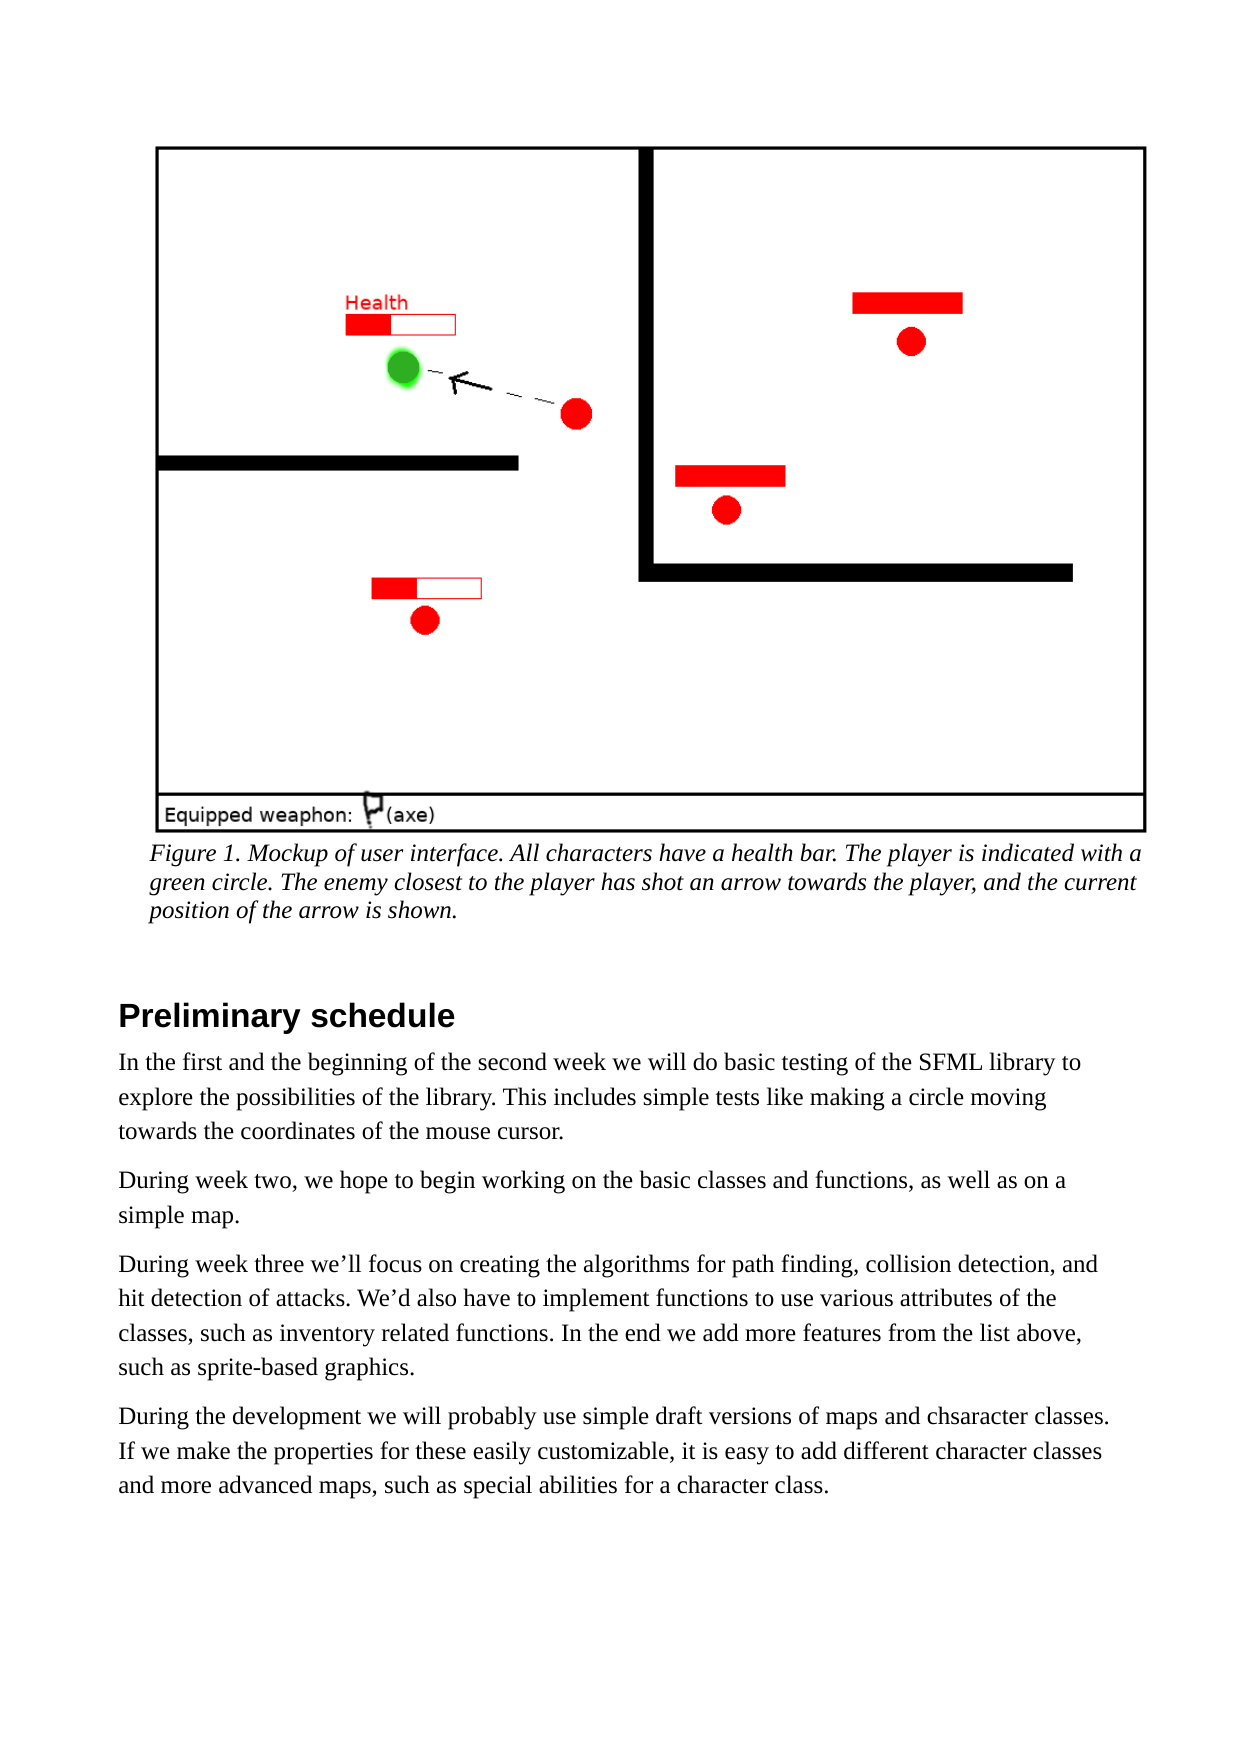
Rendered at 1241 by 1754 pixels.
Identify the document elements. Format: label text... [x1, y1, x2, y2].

text During week three we’ll focus on creating the algorithms for path finding, collision detection, and hit detection of attacks. We’d also have to implement functions to use various attributes of the classes, such as inventory related functions. In the end we add more features from the list above, such as sprite-based graphics. [118, 1249, 1122, 1381]
subtitle Preliminary schedule [118, 996, 1122, 1035]
text In the first and the beginning of the second week we will do basic testing of the SFML library to explore the possibilities of the library. This includes simple tests like making a circle moving towards the coordinates of the mouse cursor. [118, 1047, 1122, 1145]
picture [149, 140, 1154, 838]
text Figure 1. Mockup of user interface. All characters have a health bar. The player is indicated with a green circle. The enemy closest to the player has shot an arrow towards the player, and the current position of the arrow is shown. [149, 838, 1153, 924]
text During week two, we hope to begin working on the basic classes and functions, as well as on a simple map. [118, 1165, 1122, 1228]
text During the development we will probably use simple draft versions of maps and chsaracter classes. If we make the properties for these easily customizable, it is easy to add different character classes and more advanced maps, such as special abilities for a character class. [118, 1401, 1122, 1499]
